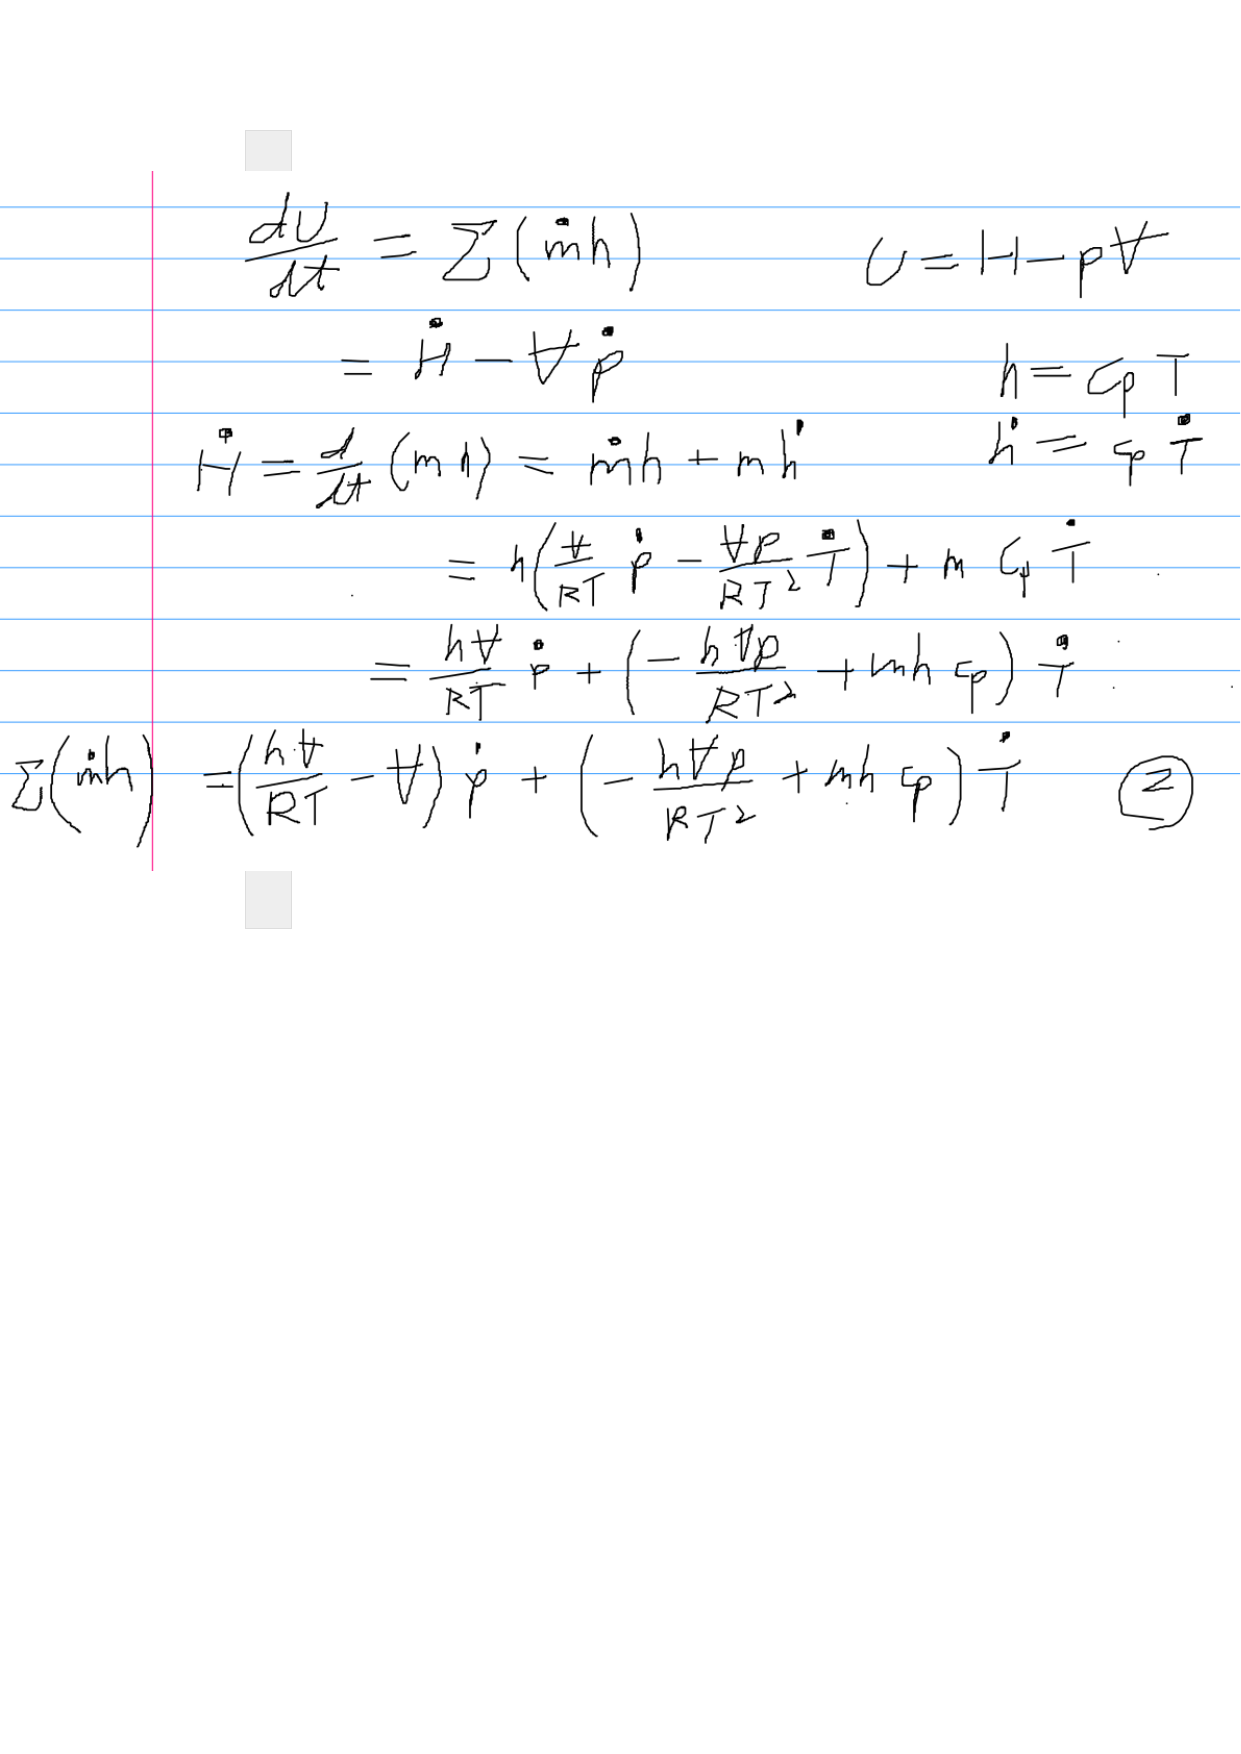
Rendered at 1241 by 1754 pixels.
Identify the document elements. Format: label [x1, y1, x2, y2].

picture [0, 171, 1241, 871]
